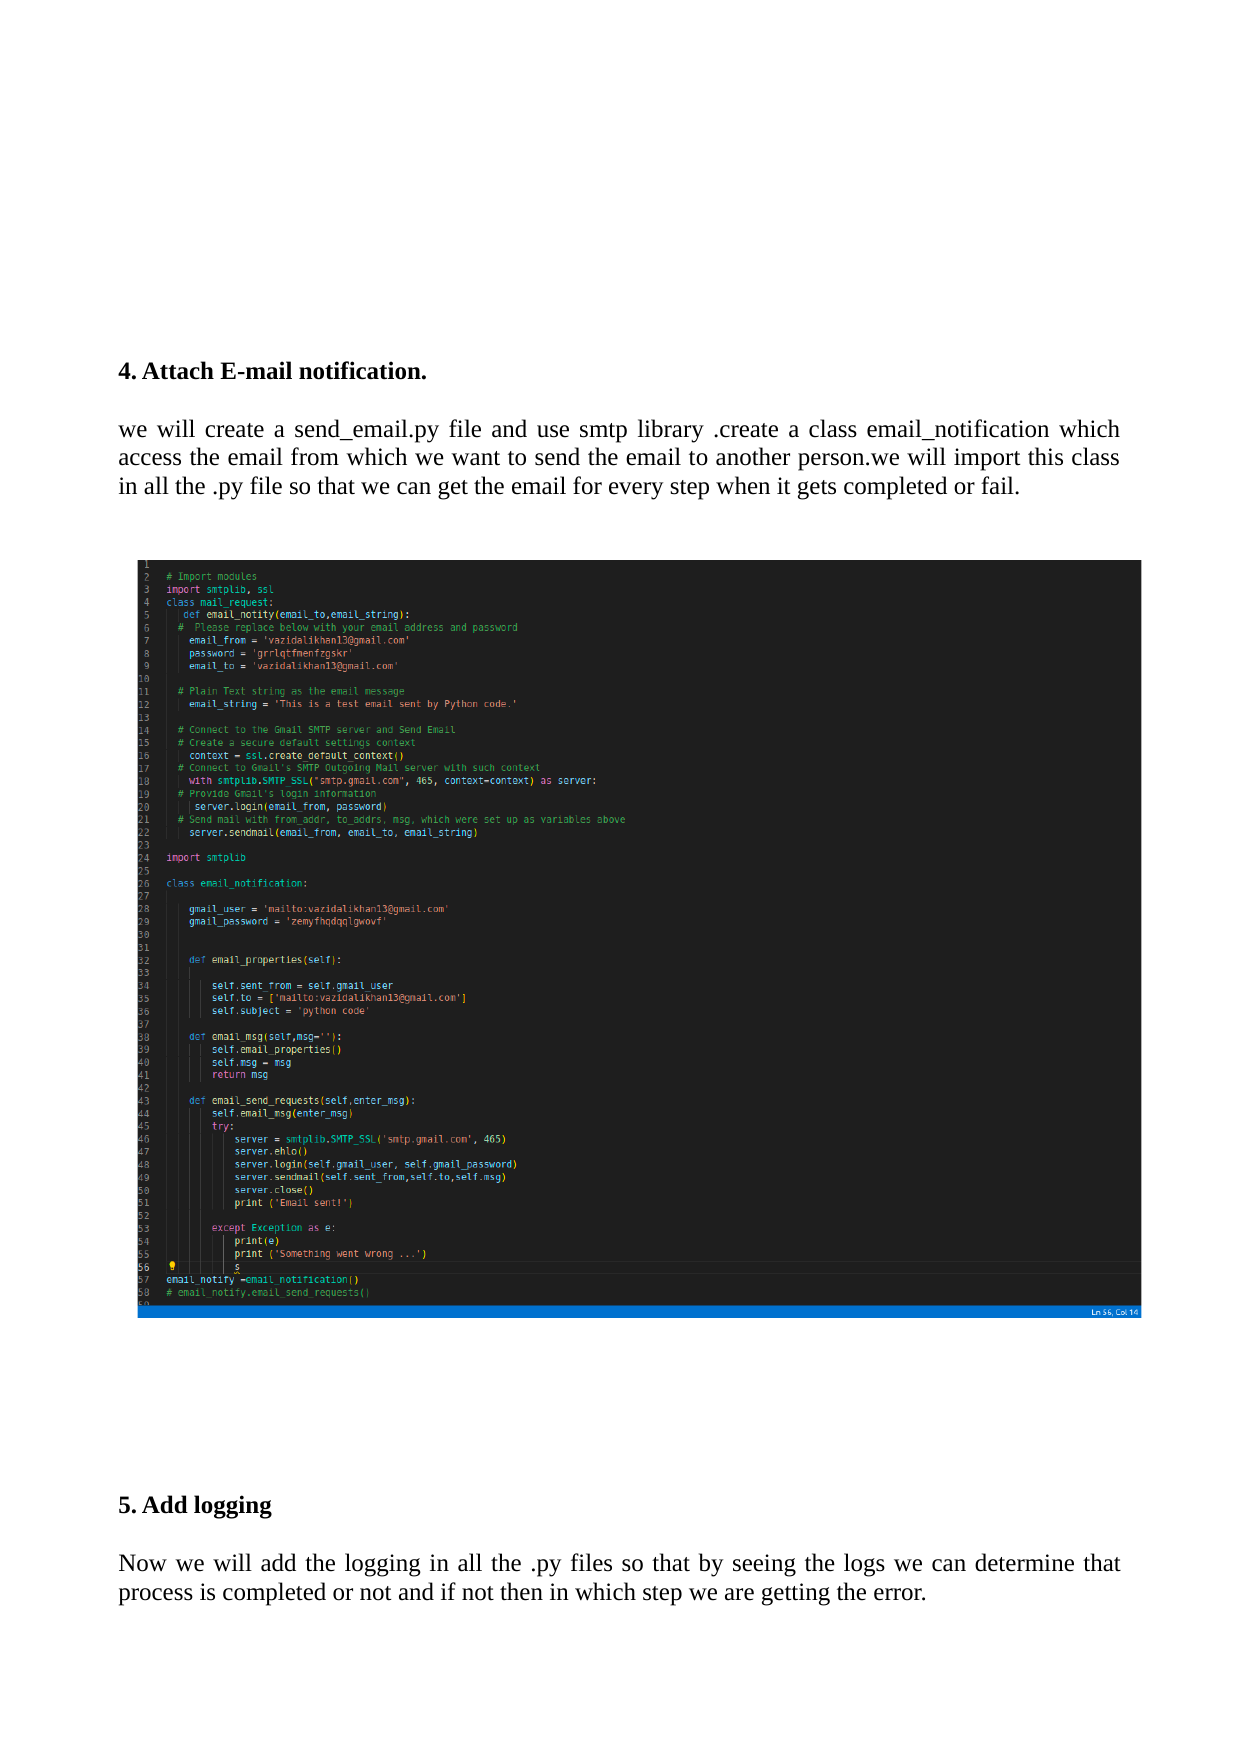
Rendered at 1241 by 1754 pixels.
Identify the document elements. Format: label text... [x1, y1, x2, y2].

text 5. Add logging [118, 1490, 1122, 1519]
text we will create a send_email.py file and use smtp library .create a class email_notification which access the email from which we want to send the email to another person.we will import this class in all the .py file so that we can get the email for every step when it gets completed or fail. [118, 414, 1122, 500]
text 4. Attach E-mail notification. [118, 356, 1122, 385]
picture [137, 560, 1142, 1318]
text Now we will add the logging in all the .py files so that by seeing the logs we can determine that process is completed or not and if not then in which step we are getting the error. [118, 1548, 1122, 1605]
